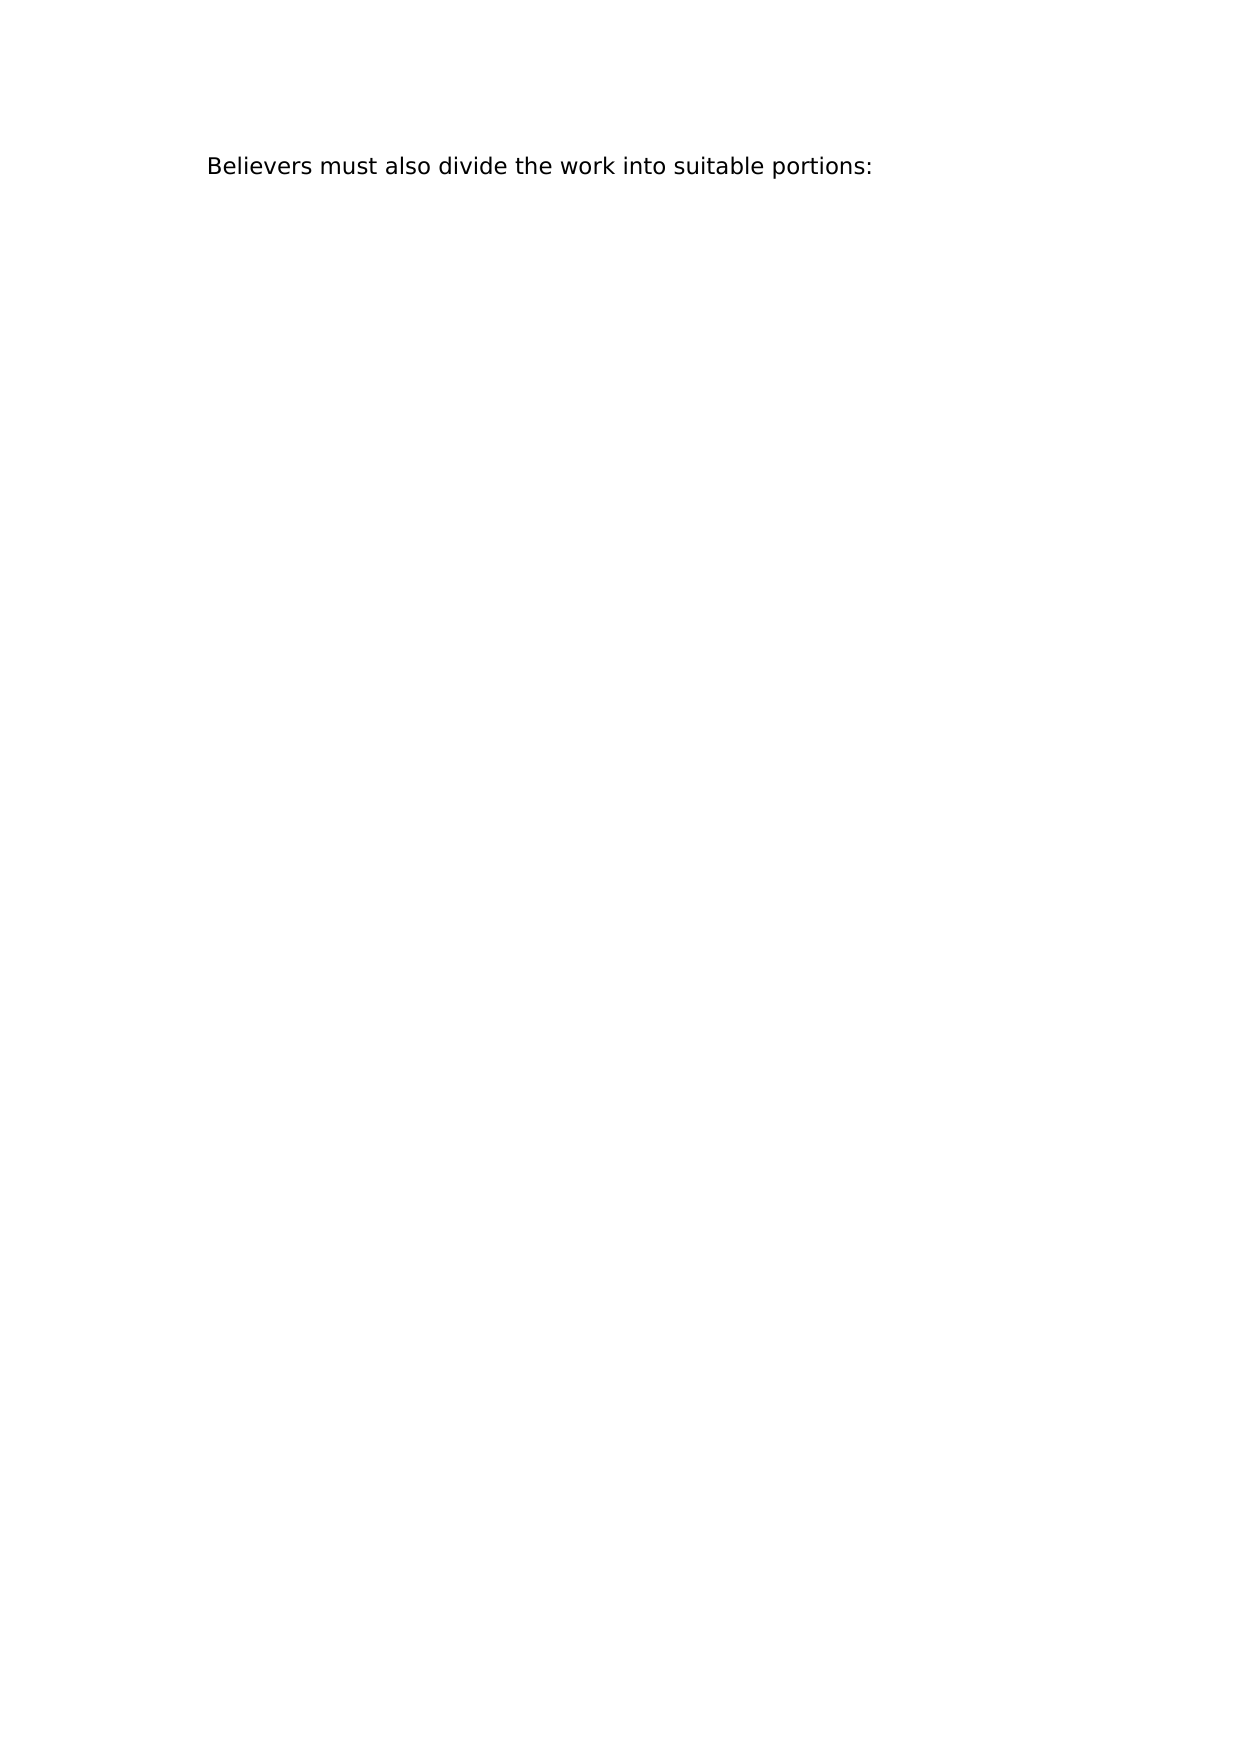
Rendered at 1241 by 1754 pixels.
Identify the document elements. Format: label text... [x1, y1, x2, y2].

text Believers must also divide the work into suitable portions: [148, 148, 1070, 181]
